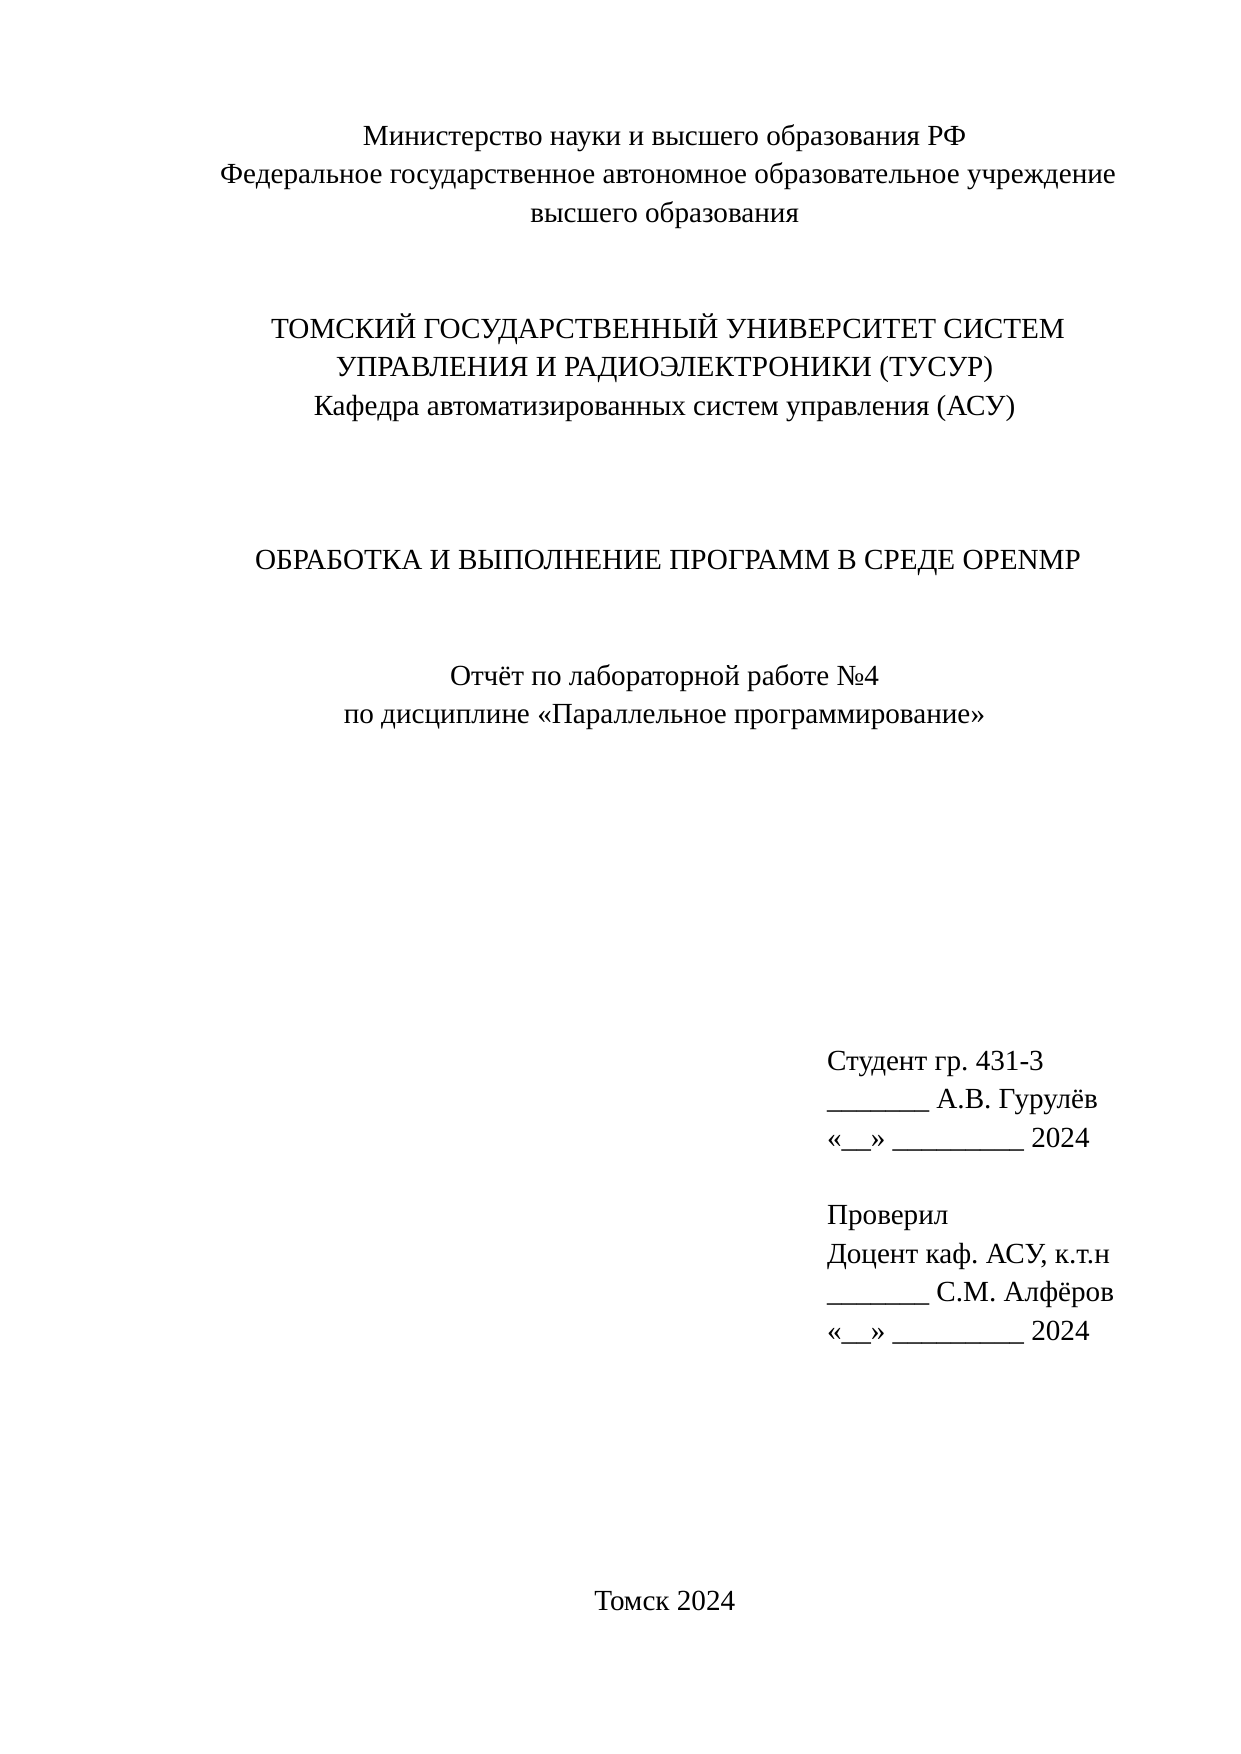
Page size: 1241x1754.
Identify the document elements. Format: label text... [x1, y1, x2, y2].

text Студент гр. 431-3 [827, 1043, 1152, 1077]
text «__» _________ 2024 [827, 1120, 1152, 1154]
text Проверил [827, 1197, 1152, 1231]
text ТОМСКИЙ ГОСУДАРСТВЕННЫЙ УНИВЕРСИТЕТ СИСТЕМ УПРАВЛЕНИЯ И РАДИОЭЛЕКТРОНИКИ (ТУСУР) [177, 311, 1152, 383]
text Обработка и выполнение программ в среде OpenMP [177, 542, 1152, 576]
text _______ С.М. Алфёров [827, 1274, 1152, 1308]
text _______ А.В. Гурулёв [827, 1082, 1152, 1115]
text Отчёт по лабораторной работе №4 по дисциплине «Параллельное программирование» [177, 658, 1152, 730]
text Федеральное государственное автономное образовательное учреждение высшего образования [177, 157, 1152, 229]
text «__» _________ 2024 [827, 1313, 1152, 1346]
text Министерство науки и высшего образования РФ [177, 118, 1152, 152]
text Кафедра автоматизированных систем управления (АСУ) [177, 388, 1152, 421]
text Томск 2024 [177, 1583, 1152, 1616]
text Доцент каф. АСУ, к.т.н [827, 1236, 1152, 1269]
